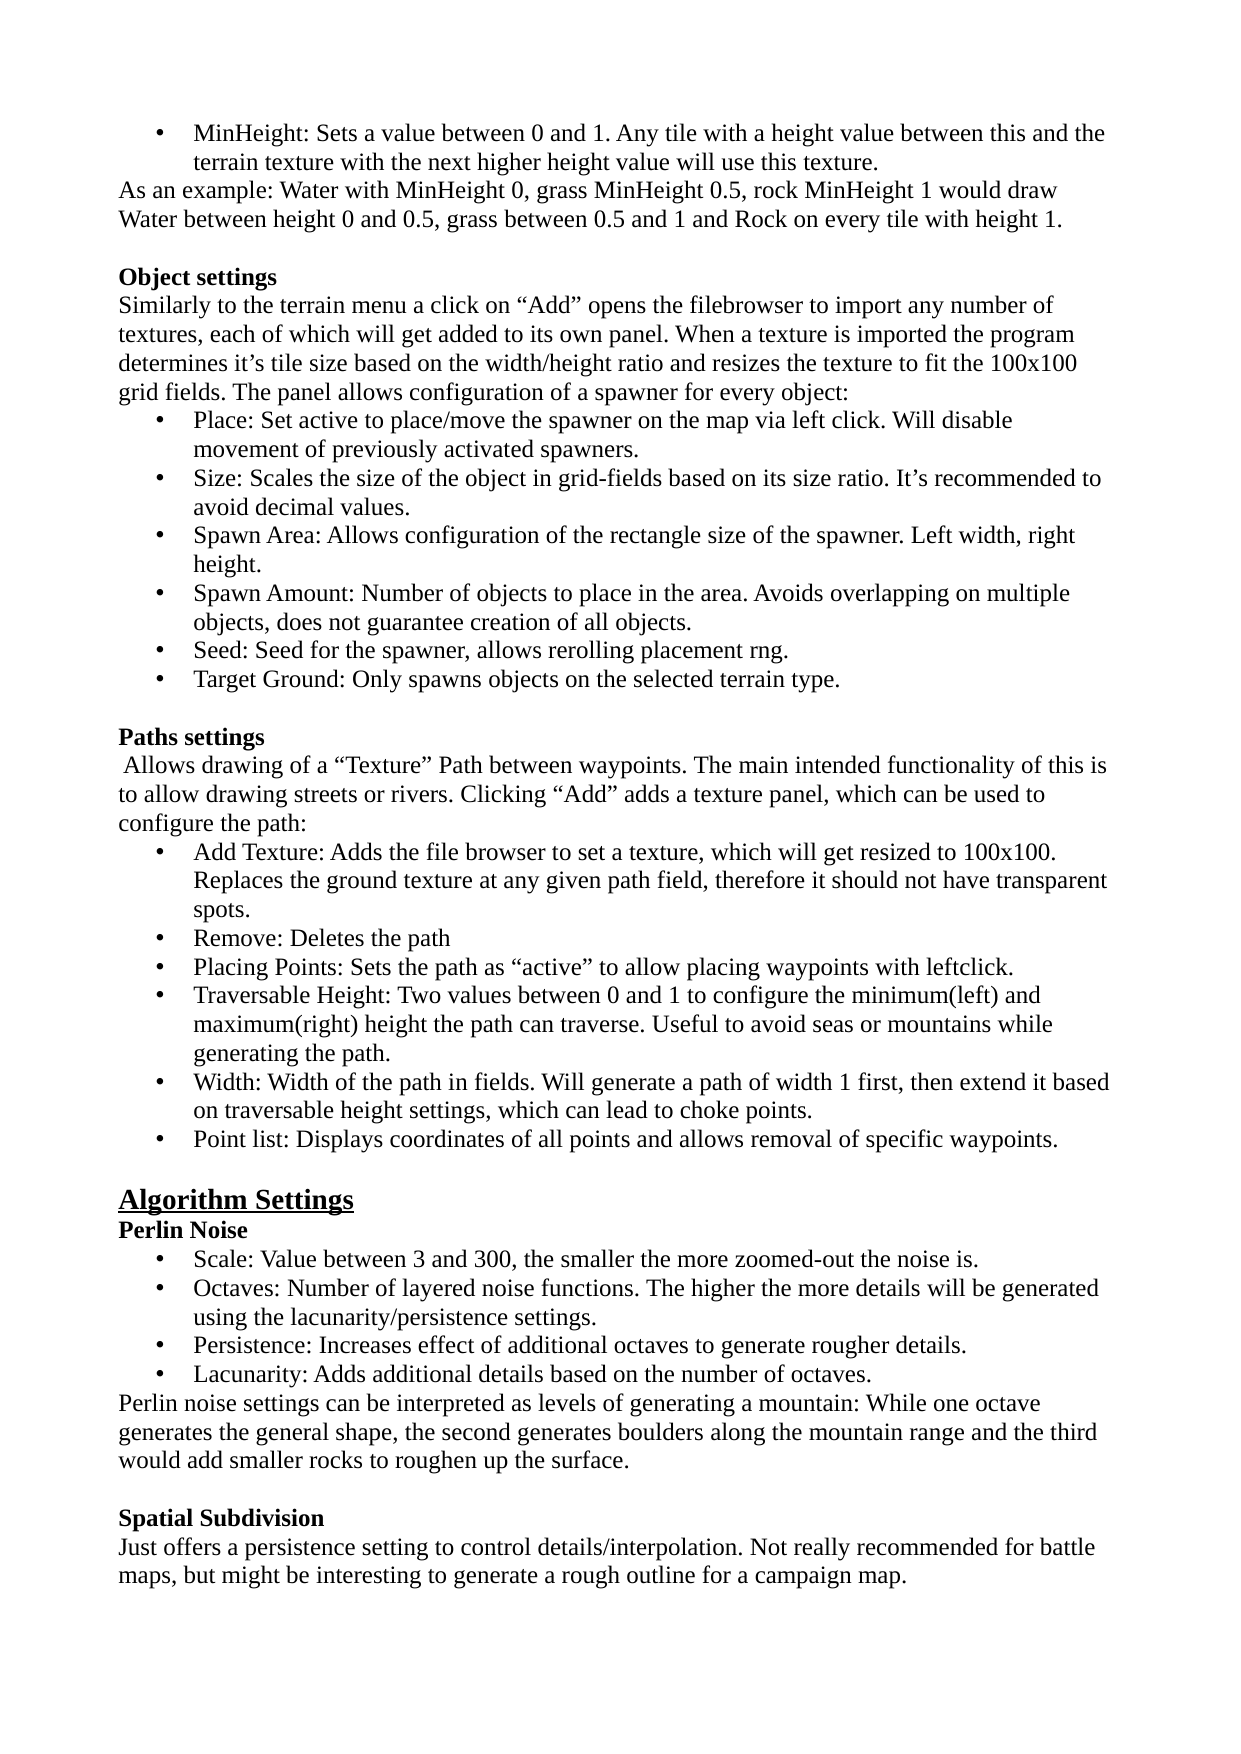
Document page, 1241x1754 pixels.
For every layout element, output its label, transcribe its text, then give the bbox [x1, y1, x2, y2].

list Target Ground: Only spawns objects on the selected terrain type. [156, 664, 1122, 693]
list Traversable Height: Two values between 0 and 1 to configure the minimum(left) and maximum(right) height the path can traverse. Useful to avoid seas or mountains while generating the path. [156, 981, 1122, 1067]
text Similarly to the terrain menu a click on “Add” opens the filebrowser to import any number of textures, each of which will get added to its own panel. When a texture is imported the program determines it’s tile size based on the width/height ratio and resizes the texture to fit the 100x100 grid fields. The panel allows configuration of a spawner for every object: [118, 291, 1122, 406]
list Spawn Area: Allows configuration of the rectangle size of the spawner. Left width, right height. [156, 521, 1122, 578]
text Paths settings [118, 722, 1122, 751]
list Scale: Value between 3 and 300, the smaller the more zoomed-out the noise is. [156, 1244, 1122, 1273]
list MinHeight: Sets a value between 0 and 1. Any tile with a height value between this and the terrain texture with the next higher height value will use this texture. [156, 118, 1122, 176]
list Point list: Displays coordinates of all points and allows removal of specific waypoints. [156, 1124, 1122, 1153]
list Placing Points: Sets the path as “active” to allow placing waypoints with leftclick. [156, 952, 1122, 981]
text Perlin noise settings can be interpreted as levels of generating a mountain: While one octave generates the general shape, the second generates boulders along the mountain range and the third would add smaller rocks to roughen up the surface. [118, 1388, 1122, 1474]
text As an example: Water with MinHeight 0, grass MinHeight 0.5, rock MinHeight 1 would draw Water between height 0 and 0.5, grass between 0.5 and 1 and Rock on every tile with height 1. [118, 176, 1122, 233]
list Add Texture: Adds the file browser to set a texture, which will get resized to 100x100. Replaces the ground texture at any given path field, therefore it should not have transparent spots. [156, 837, 1122, 923]
list Size: Scales the size of the object in grid-fields based on its size ratio. It’s recommended to avoid decimal values. [156, 463, 1122, 521]
list Seed: Seed for the spawner, allows rerolling placement rng. [156, 636, 1122, 664]
text Algorithm Settings [118, 1182, 1122, 1215]
list Octaves: Number of layered noise functions. The higher the more details will be generated using the lacunarity/persistence settings. [156, 1273, 1122, 1330]
text Allows drawing of a “Texture” Path between waypoints. The main intended functionality of this is to allow drawing streets or rivers. Clicking “Add” adds a texture panel, which can be used to configure the path: [118, 751, 1122, 837]
text Object settings [118, 262, 1122, 291]
list Width: Width of the path in fields. Will generate a path of width 1 first, then extend it based on traversable height settings, which can lead to choke points. [156, 1067, 1122, 1124]
list Remove: Deletes the path [156, 923, 1122, 952]
text Just offers a persistence setting to control details/interpolation. Not really recommended for battle maps, but might be interesting to generate a rough outline for a campaign map. [118, 1532, 1122, 1589]
text Spatial Subdivision [118, 1503, 1122, 1532]
text Perlin Noise [118, 1215, 1122, 1244]
list Place: Set active to place/move the spawner on the map via left click. Will disable movement of previously activated spawners. [156, 406, 1122, 463]
list Spawn Amount: Number of objects to place in the area. Avoids overlapping on multiple objects, does not guarantee creation of all objects. [156, 578, 1122, 636]
list Persistence: Increases effect of additional octaves to generate rougher details. [156, 1330, 1122, 1359]
list Lacunarity: Adds additional details based on the number of octaves. [156, 1359, 1122, 1388]
